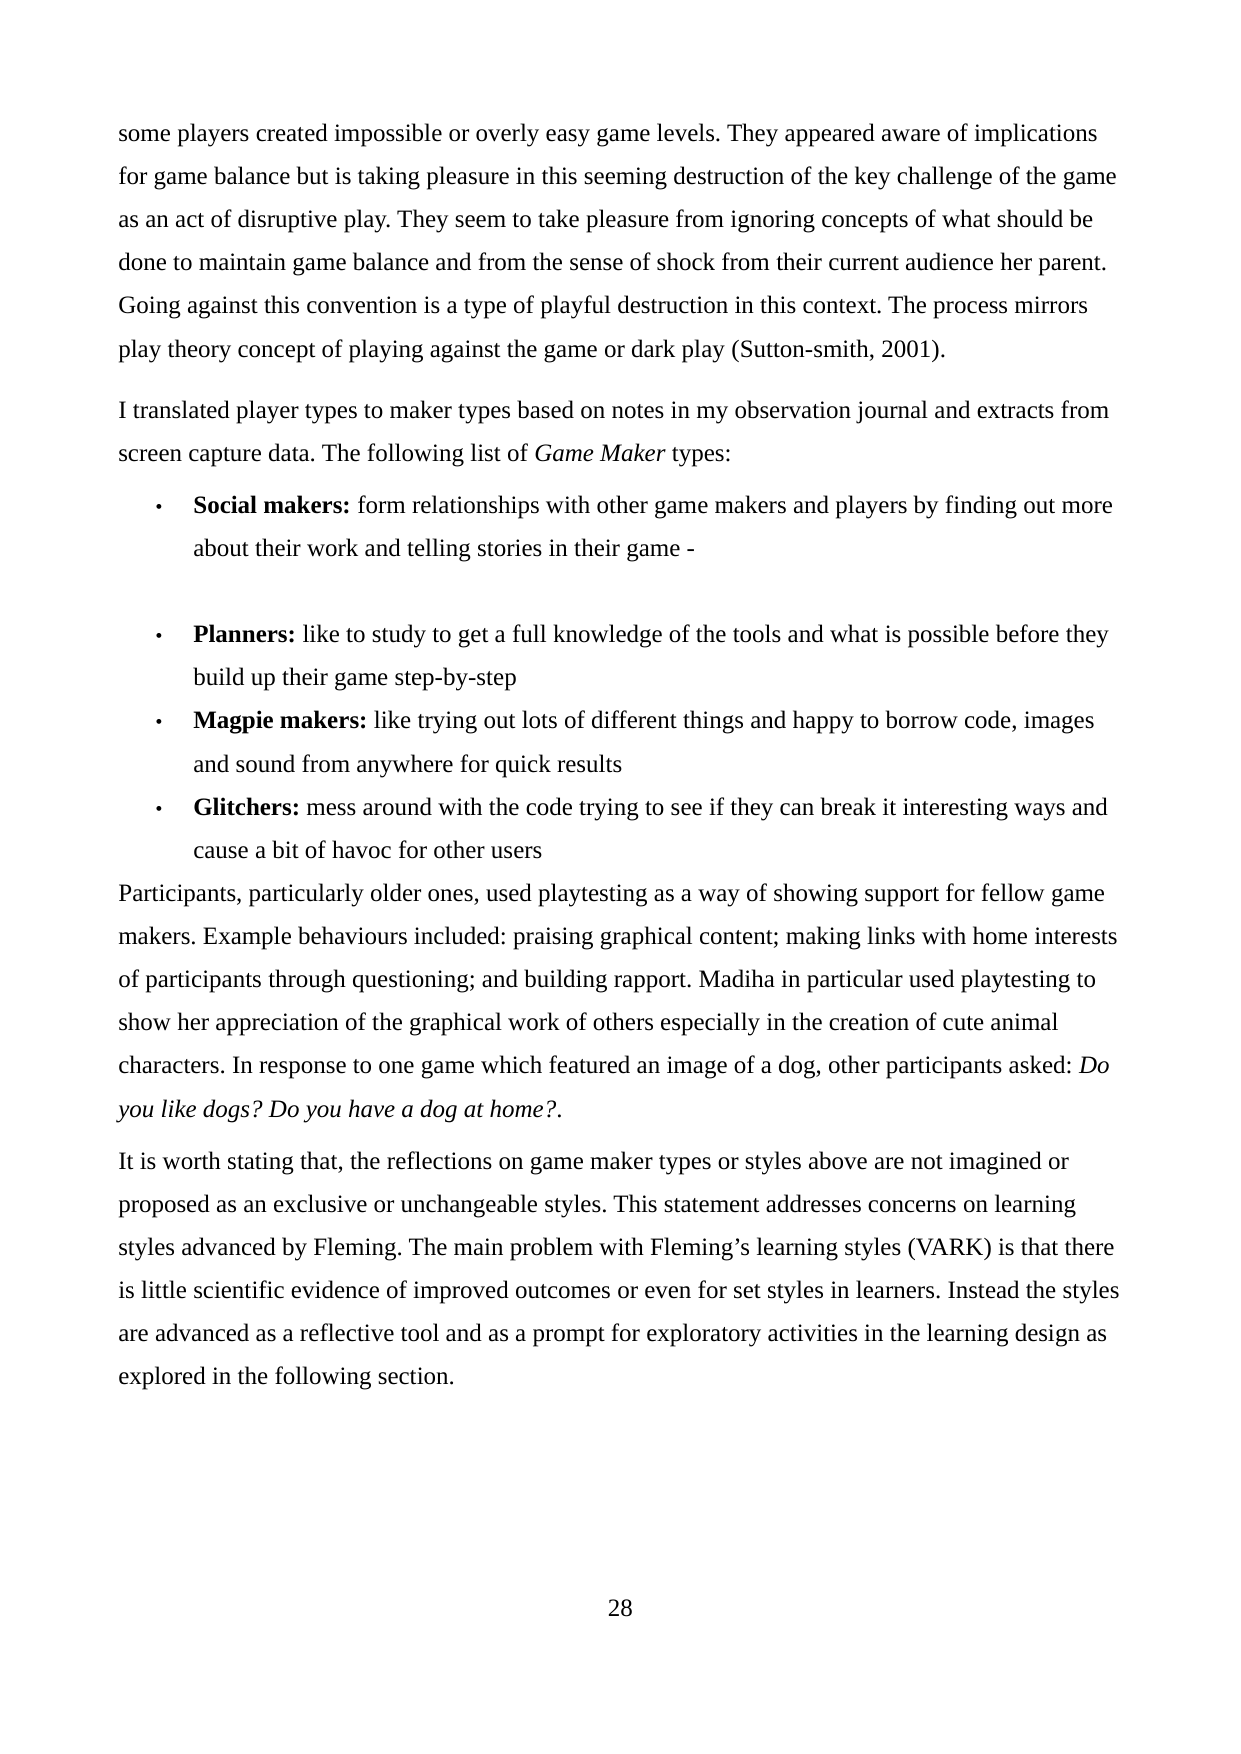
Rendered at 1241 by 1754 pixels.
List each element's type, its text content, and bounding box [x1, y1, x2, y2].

list Glitchers: mess around with the code trying to see if they can break it interesting ways and cause a bit of havoc for other users [156, 792, 1122, 864]
text It is worth stating that, the reflections on game maker types or styles above are not imagined or proposed as an exclusive or unchangeable styles. This statement addresses concerns on learning styles advanced by Fleming. The main problem with Fleming’s learning styles (VARK) is that there is little scientific evidence of improved outcomes or even for set styles in learners. Instead the styles are advanced as a reflective tool and as a prompt for exploratory activities in the learning design as explored in the following section. [118, 1146, 1122, 1390]
text Participants, particularly older ones, used playtesting as a way of showing support for fellow game makers. Example behaviours included: praising graphical content; making links with home interests of participants through questioning; and building rapport. Madiha in particular used playtesting to show her appreciation of the graphical work of others especially in the creation of cute animal characters. In response to one game which featured an image of a dog, other participants asked: Do you like dogs? Do you have a dog at home?. [118, 878, 1122, 1122]
list Planners: like to study to get a full knowledge of the tools and what is possible before they build up their game step-by-step [156, 619, 1122, 691]
text some players created impossible or overly easy game levels. They appeared aware of implications for game balance but is taking pleasure in this seeming destruction of the key challenge of the game as an act of disruptive play. They seem to take pleasure from ignoring concepts of what should be done to maintain game balance and from the sense of shock from their current audience her parent. Going against this convention is a type of playful destruction in this context. The process mirrors play theory concept of playing against the game or dark play (Sutton-smith, 2001). [118, 118, 1122, 362]
list Magpie makers: like trying out lots of different things and happy to borrow code, images and sound from anywhere for quick results [156, 706, 1122, 777]
text I translated player types to maker types based on notes in my observation journal and extracts from screen capture data. The following list of Game Maker types: [118, 395, 1122, 467]
list Social makers: form relationships with other game makers and players by finding out more about their work and telling stories in their game - [156, 490, 1122, 605]
